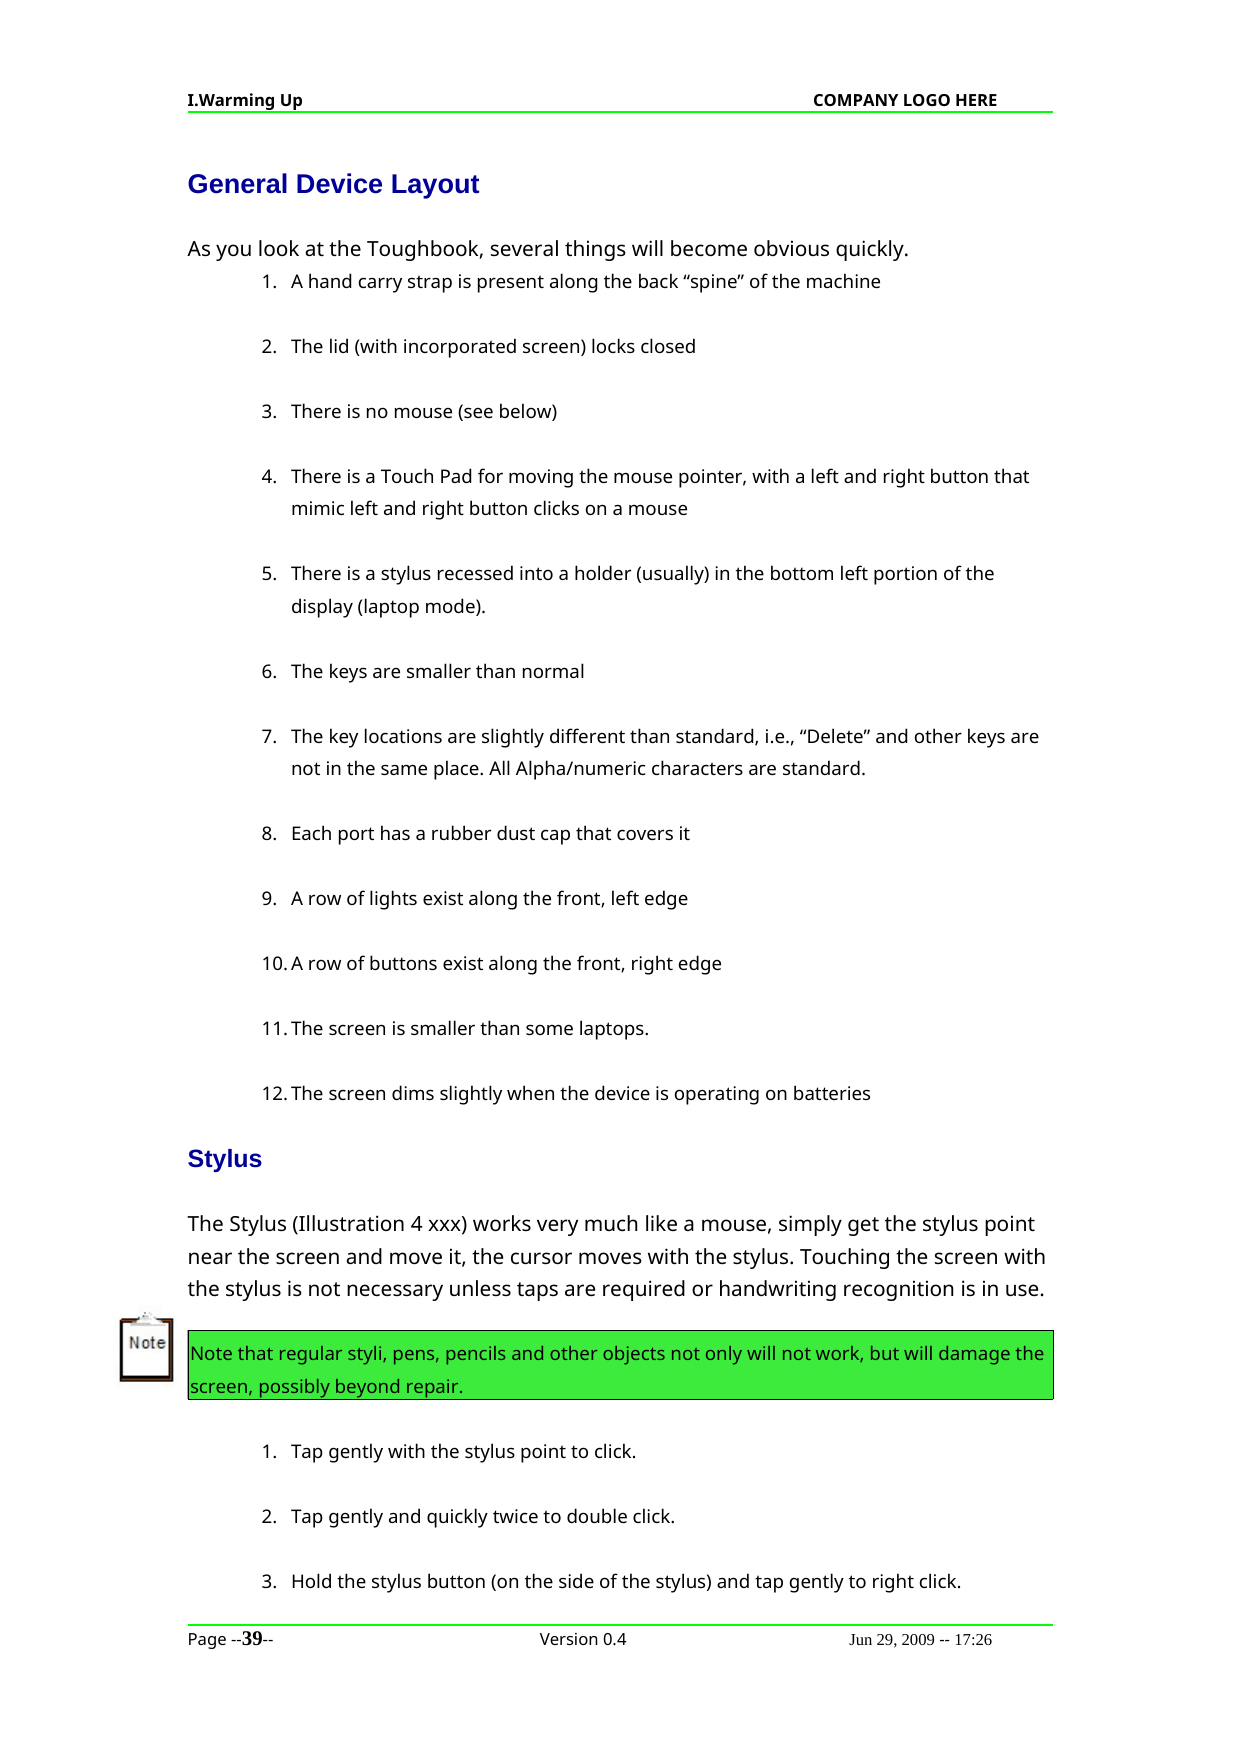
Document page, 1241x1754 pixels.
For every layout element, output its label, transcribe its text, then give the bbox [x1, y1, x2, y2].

list The screen is smaller than some laptops. [261, 1007, 1053, 1039]
list There is a Touch Pad for moving the mouse pointer, with a left and right button that mimic left and right button clicks on a mouse [261, 454, 1053, 519]
list Hold the stylus button (on the side of the stylus) and tap gently to right click. [261, 1559, 1053, 1592]
list Tap gently with the stylus point to click. [261, 1429, 1053, 1462]
list A row of buttons exist along the front, right edge [261, 942, 1053, 974]
list Tap gently and quickly twice to double click. [261, 1494, 1053, 1527]
list There is no mouse (see below) [261, 389, 1053, 422]
list The key locations are slightly different than standard, i.e., “Delete” and other keys are not in the same place. All Alpha/numeric characters are standard. [261, 714, 1053, 779]
list A hand carry strap is present along the back “spine” of the machine [261, 259, 1053, 292]
subtitle Stylus [187, 1137, 1053, 1169]
text The Stylus (Illustration 4 xxx) works very much like a mouse, simply get the stylus point near the screen and move it, the cursor moves with the stylus. Touching the screen with the stylus is not necessary unless taps are required or handwriting recognition is in use. [187, 1202, 1053, 1299]
list A row of lights exist along the front, left edge [261, 877, 1053, 909]
text Note that regular styli, pens, pencils and other objects not only will not work, but will damage the screen, possibly beyond repair. [189, 1331, 1053, 1399]
list Each port has a rubber dust cap that covers it [261, 812, 1053, 844]
text As you look at the Toughbook, several things will become obvious quickly. [187, 227, 1053, 259]
list The keys are smaller than normal [261, 649, 1053, 682]
picture [114, 1305, 178, 1388]
list There is a stylus recessed into a holder (usually) in the bottom left portion of the display (laptop mode). [261, 552, 1053, 617]
subtitle General Device Layout [187, 162, 1053, 194]
list The screen dims slightly when the device is operating on batteries [261, 1072, 1053, 1104]
list The lid (with incorporated screen) locks closed [261, 324, 1053, 357]
